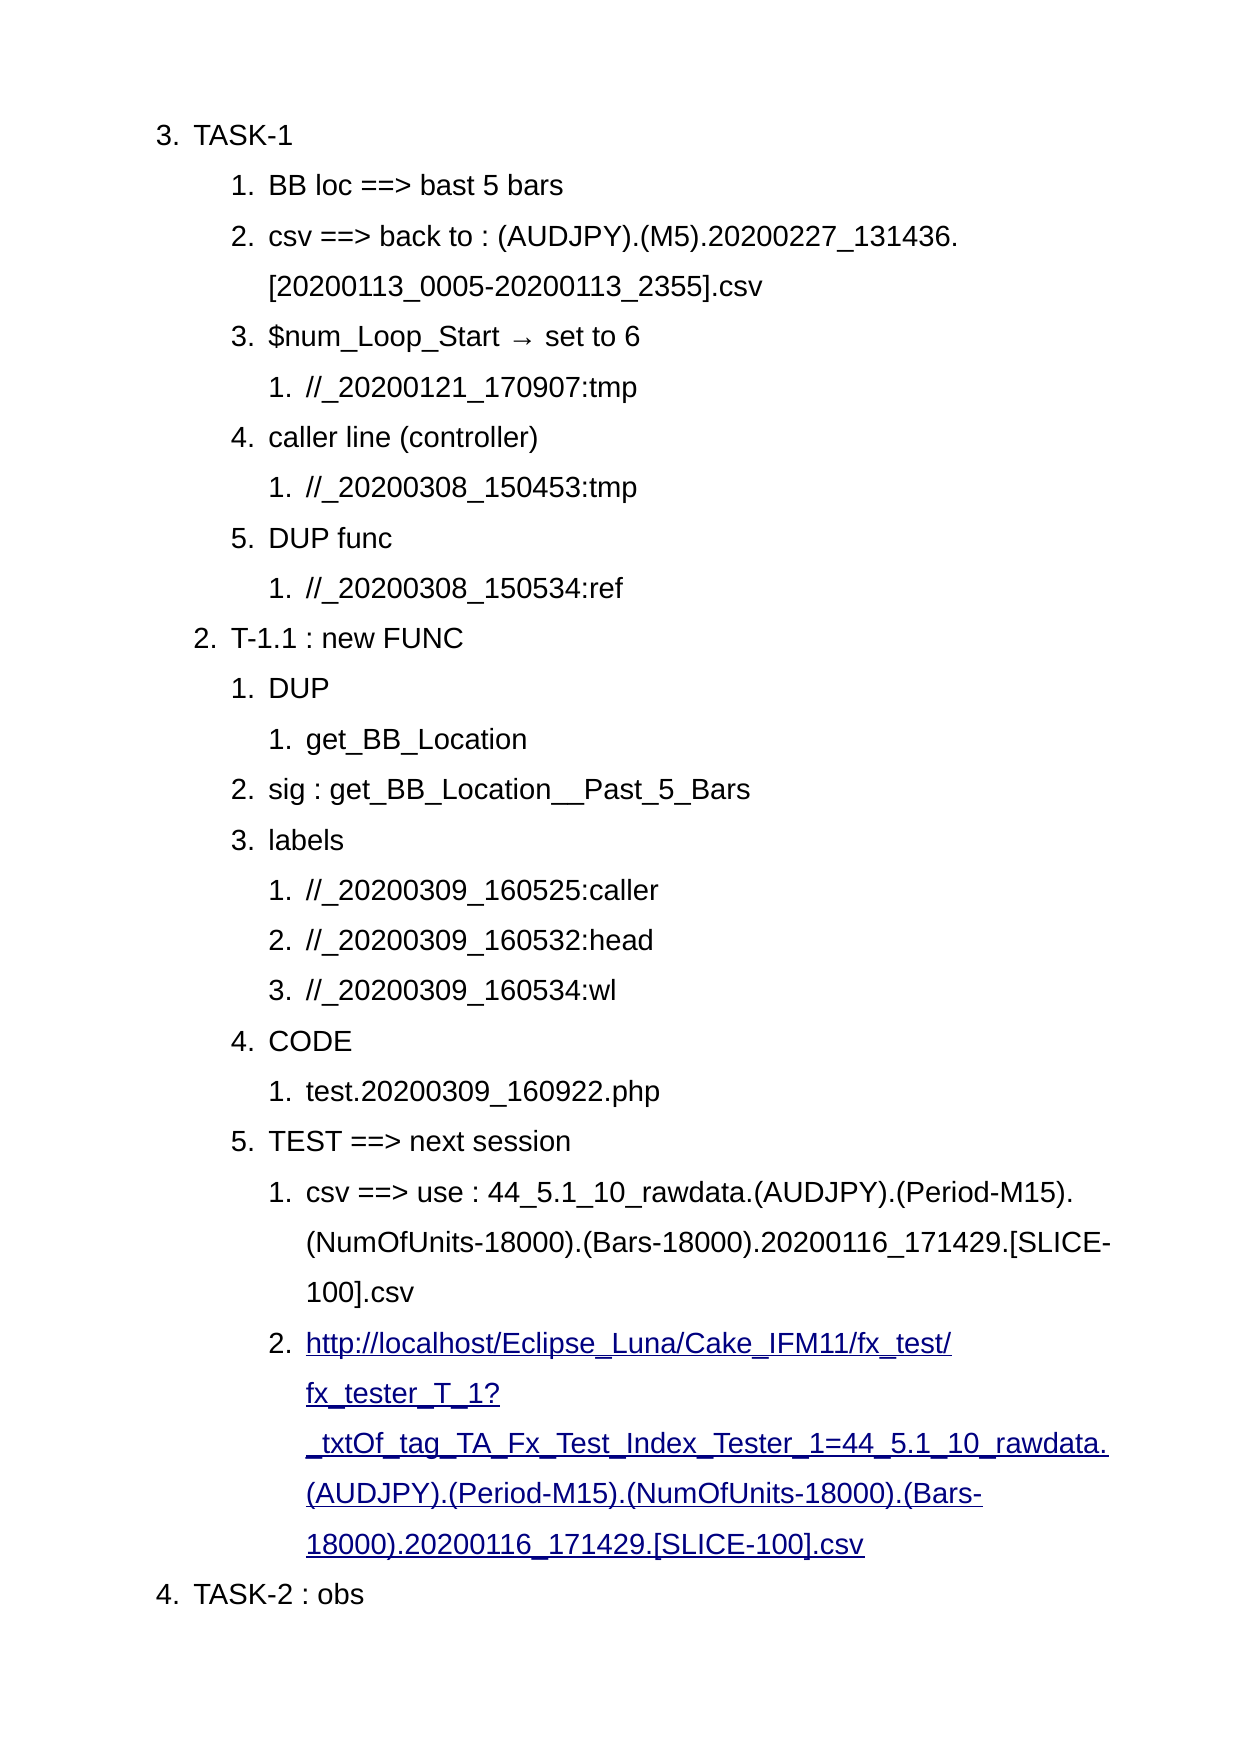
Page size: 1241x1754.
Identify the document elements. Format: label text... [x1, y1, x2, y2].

list T-1.1 : new FUNC [193, 621, 1122, 655]
list CODE [231, 1024, 1122, 1057]
list csv ==> back to : (AUDJPY).(M5).20200227_131436.[20200113_0005-20200113_2355].csv [231, 219, 1122, 303]
list DUP [231, 672, 1122, 705]
list TEST ==> next session [231, 1124, 1122, 1158]
list TASK-1 [156, 118, 1122, 152]
list labels [231, 822, 1122, 856]
list TASK-2 : obs [156, 1577, 1122, 1611]
list sig : get_BB_Location__Past_5_Bars [231, 772, 1122, 806]
list //_20200308_150453:tmp [268, 470, 1122, 504]
list http://localhost/Eclipse_Luna/Cake_IFM11/fx_test/fx_tester_T_1?_txtOf_tag_TA_Fx_Test_Index_Tester_1=44_5.1_10_rawdata.(AUDJPY).(Period-M15).(NumOfUnits-18000).(Bars-18000).20200116_171429.[SLICE-100].csv [268, 1326, 1122, 1560]
list //_20200309_160525:caller [268, 873, 1122, 906]
list csv ==> use : 44_5.1_10_rawdata.(AUDJPY).(Period-M15).(NumOfUnits-18000).(Bars-18000).20200116_171429.[SLICE-100].csv [268, 1175, 1122, 1309]
list BB loc ==> bast 5 bars [231, 168, 1122, 202]
list //_20200308_150534:ref [268, 571, 1122, 604]
list $num_Loop_Start → set to 6 [231, 319, 1122, 353]
list test.20200309_160922.php [268, 1074, 1122, 1108]
list get_BB_Location [268, 722, 1122, 755]
list //_20200309_160532:head [268, 923, 1122, 957]
list //_20200121_170907:tmp [268, 370, 1122, 403]
list //_20200309_160534:wl [268, 973, 1122, 1007]
list caller line (controller) [231, 420, 1122, 453]
list DUP func [231, 521, 1122, 554]
